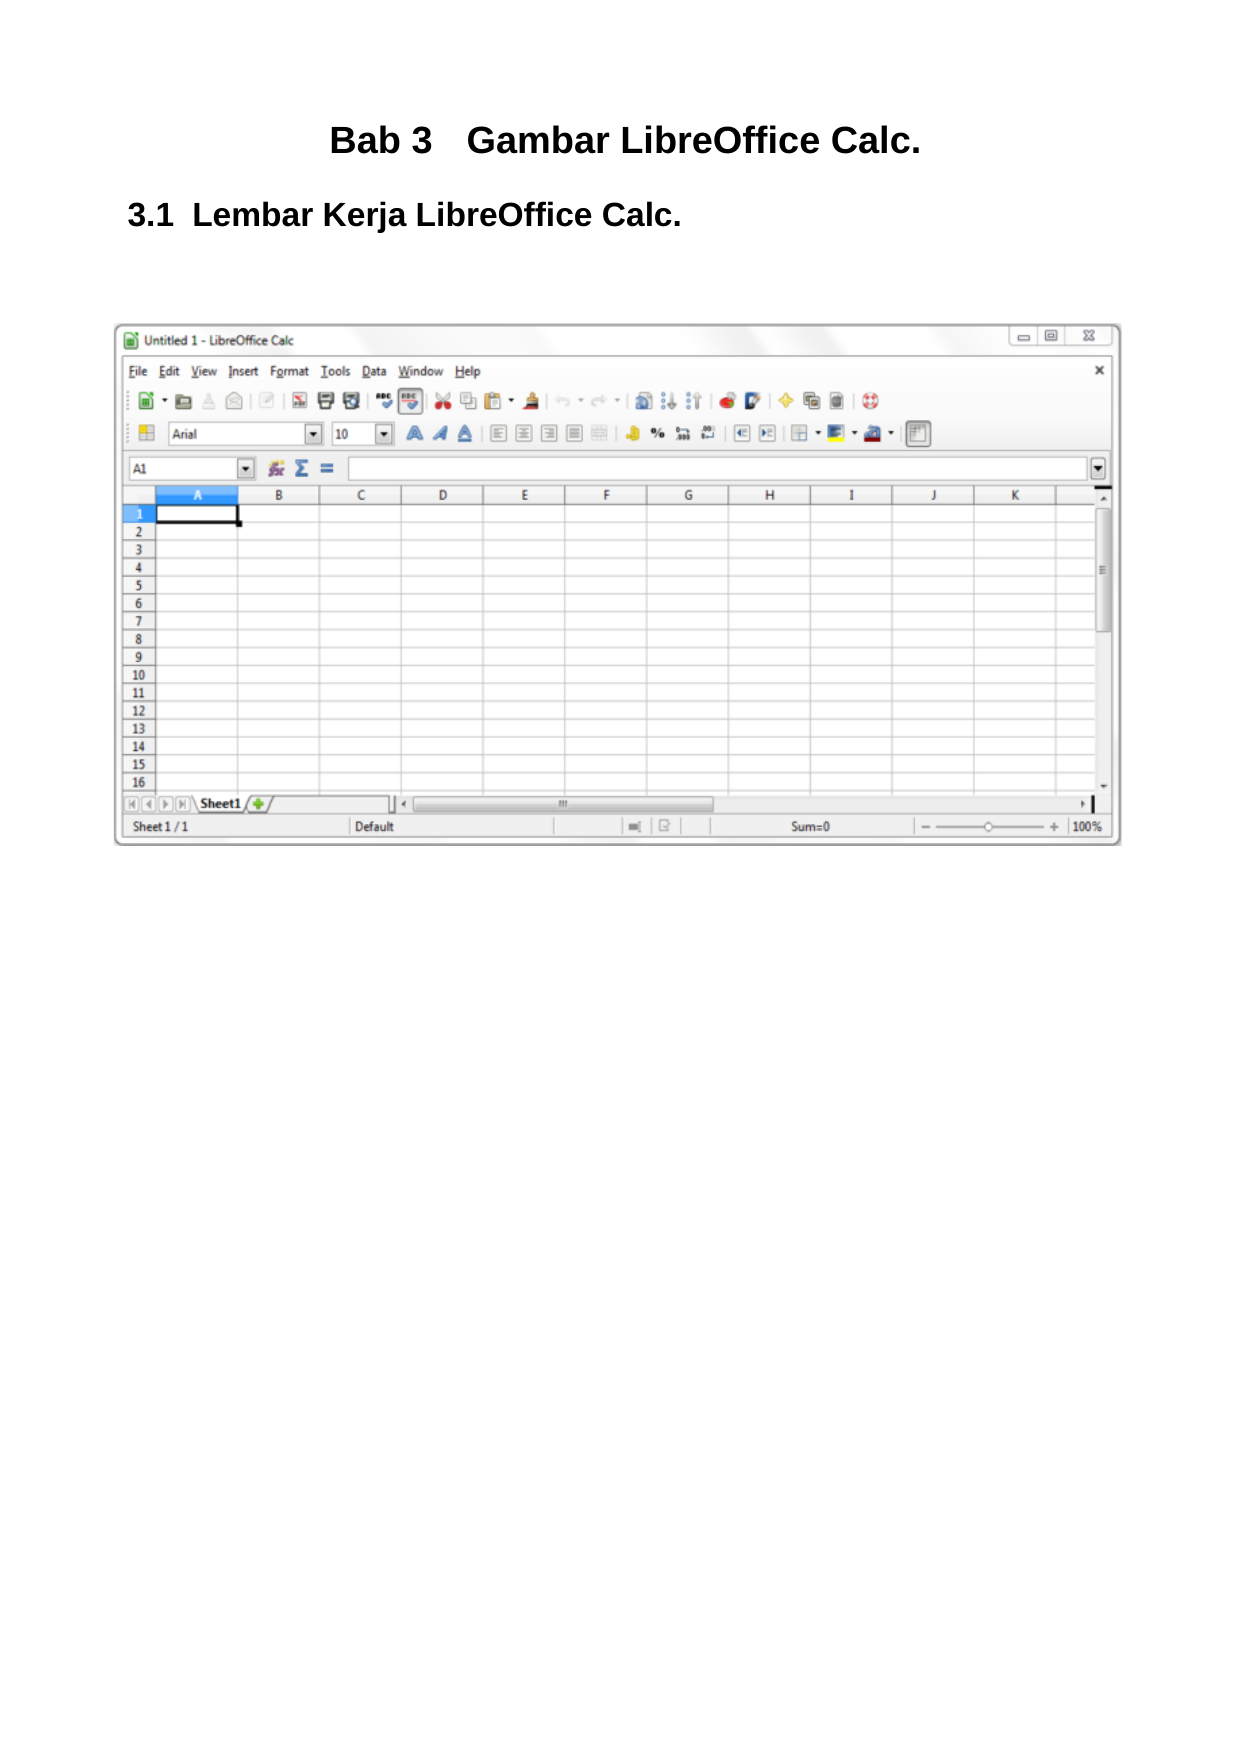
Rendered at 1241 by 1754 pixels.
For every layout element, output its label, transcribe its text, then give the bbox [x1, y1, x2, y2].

subtitle Lembar Kerja LibreOffice Calc. [118, 195, 1122, 234]
subtitle Gambar LibreOffice Calc. [118, 118, 1122, 162]
picture [113, 323, 1122, 846]
